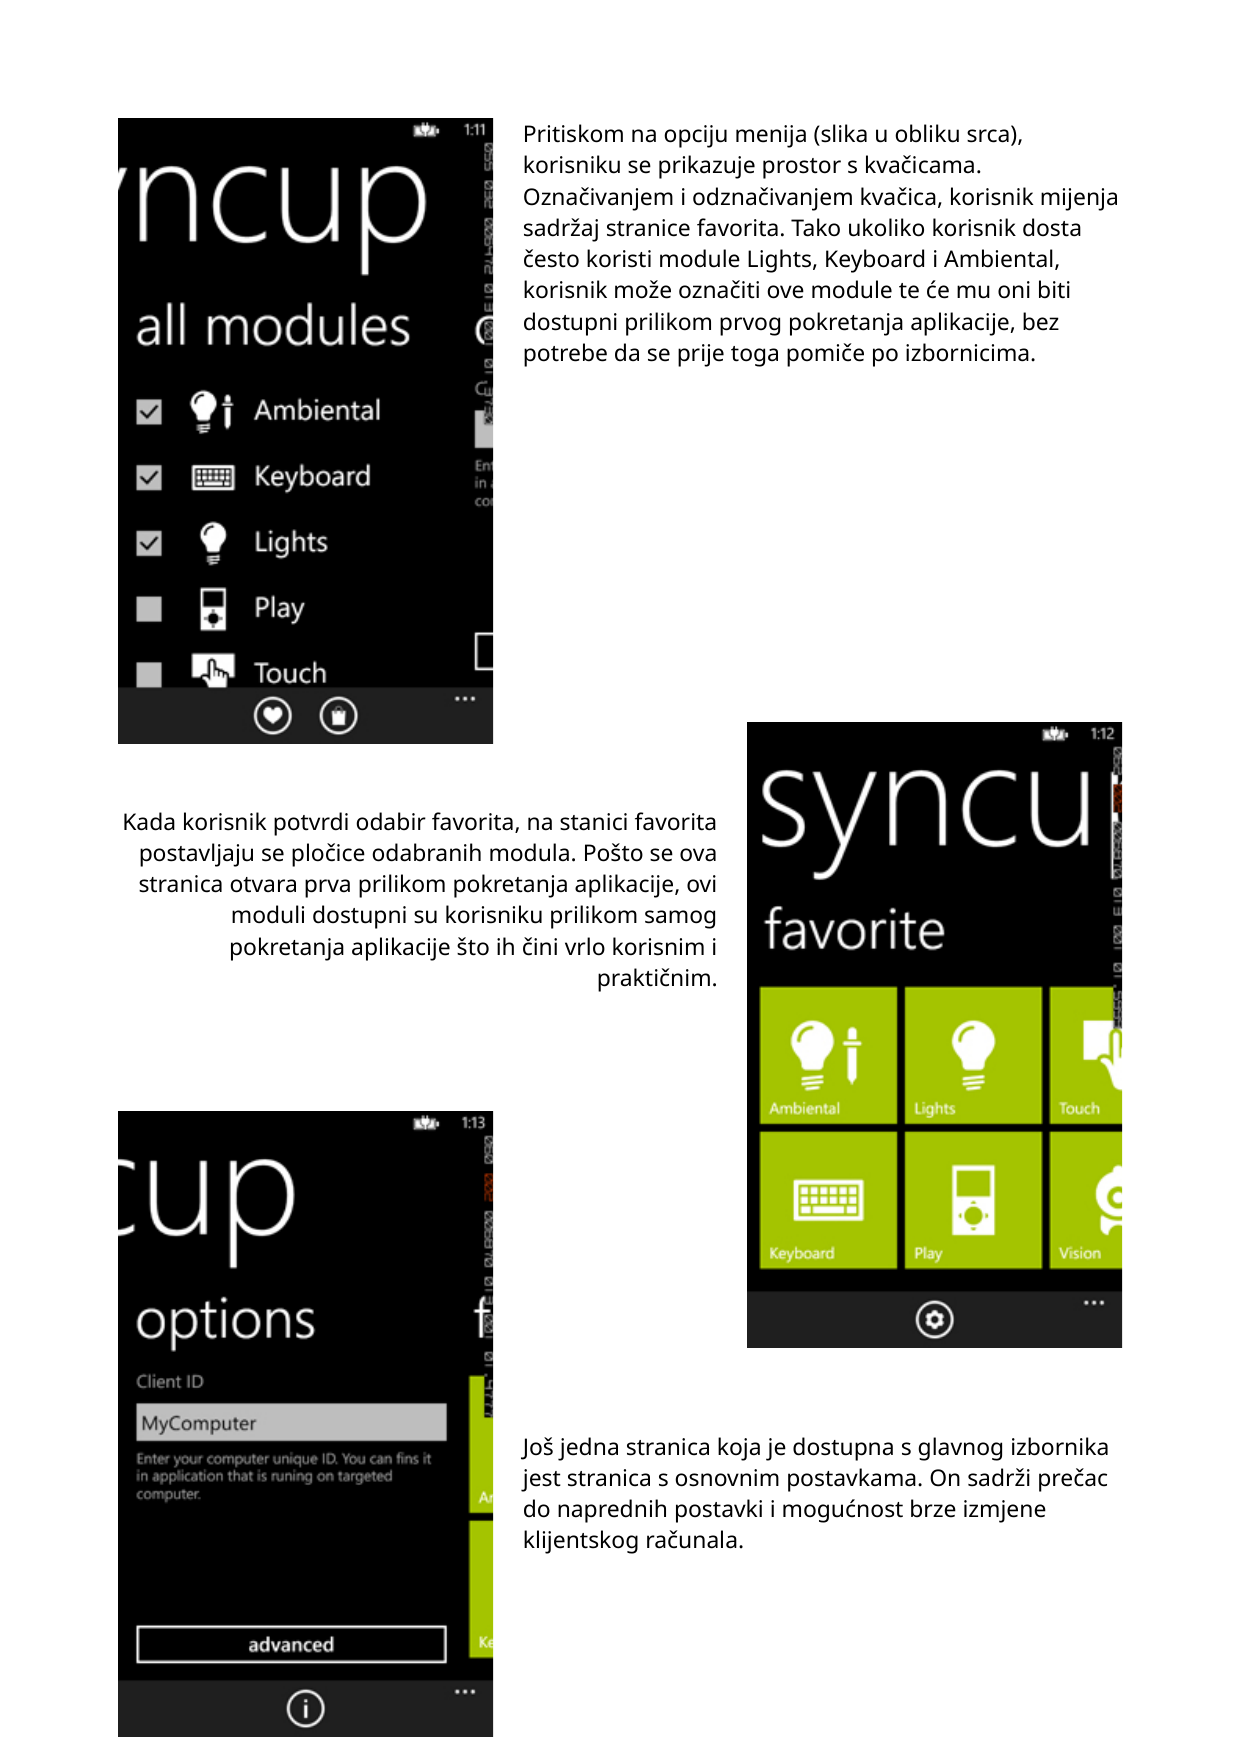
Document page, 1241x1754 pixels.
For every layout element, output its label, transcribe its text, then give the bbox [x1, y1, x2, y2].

text Kada korisnik potvrdi odabir favorita, na stanici favorita postavljaju se pločice odabranih modula. Pošto se ova stranica otvara prva prilikom pokretanja aplikacije, ovi moduli dostupni su korisniku prilikom samog pokretanja aplikacije što ih čini vrlo korisnim i praktičnim. [118, 806, 747, 993]
text Još jedna stranica koja je dostupna s glavnog izbornika jest stranica s osnovnim postavkama. On sadrži prečac do naprednih postavki i mogućnost brze izmjene klijentskog računala. [494, 1431, 1122, 1556]
text Pritiskom na opciju menija (slika u obliku srca), korisniku se prikazuje prostor s kvačicama. Označivanjem i odznačivanjem kvačica, korisnik mijenja sadržaj stranice favorita. Tako ukoliko korisnik dosta često koristi module Lights, Keyboard i Ambiental, korisnik može označiti ove module te će mu oni biti dostupni prilikom prvog pokretanja aplikacije, bez potrebe da se prije toga pomiče po izbornicima. [494, 118, 1122, 368]
picture [747, 722, 1123, 1348]
picture [118, 1111, 494, 1737]
picture [118, 118, 494, 744]
